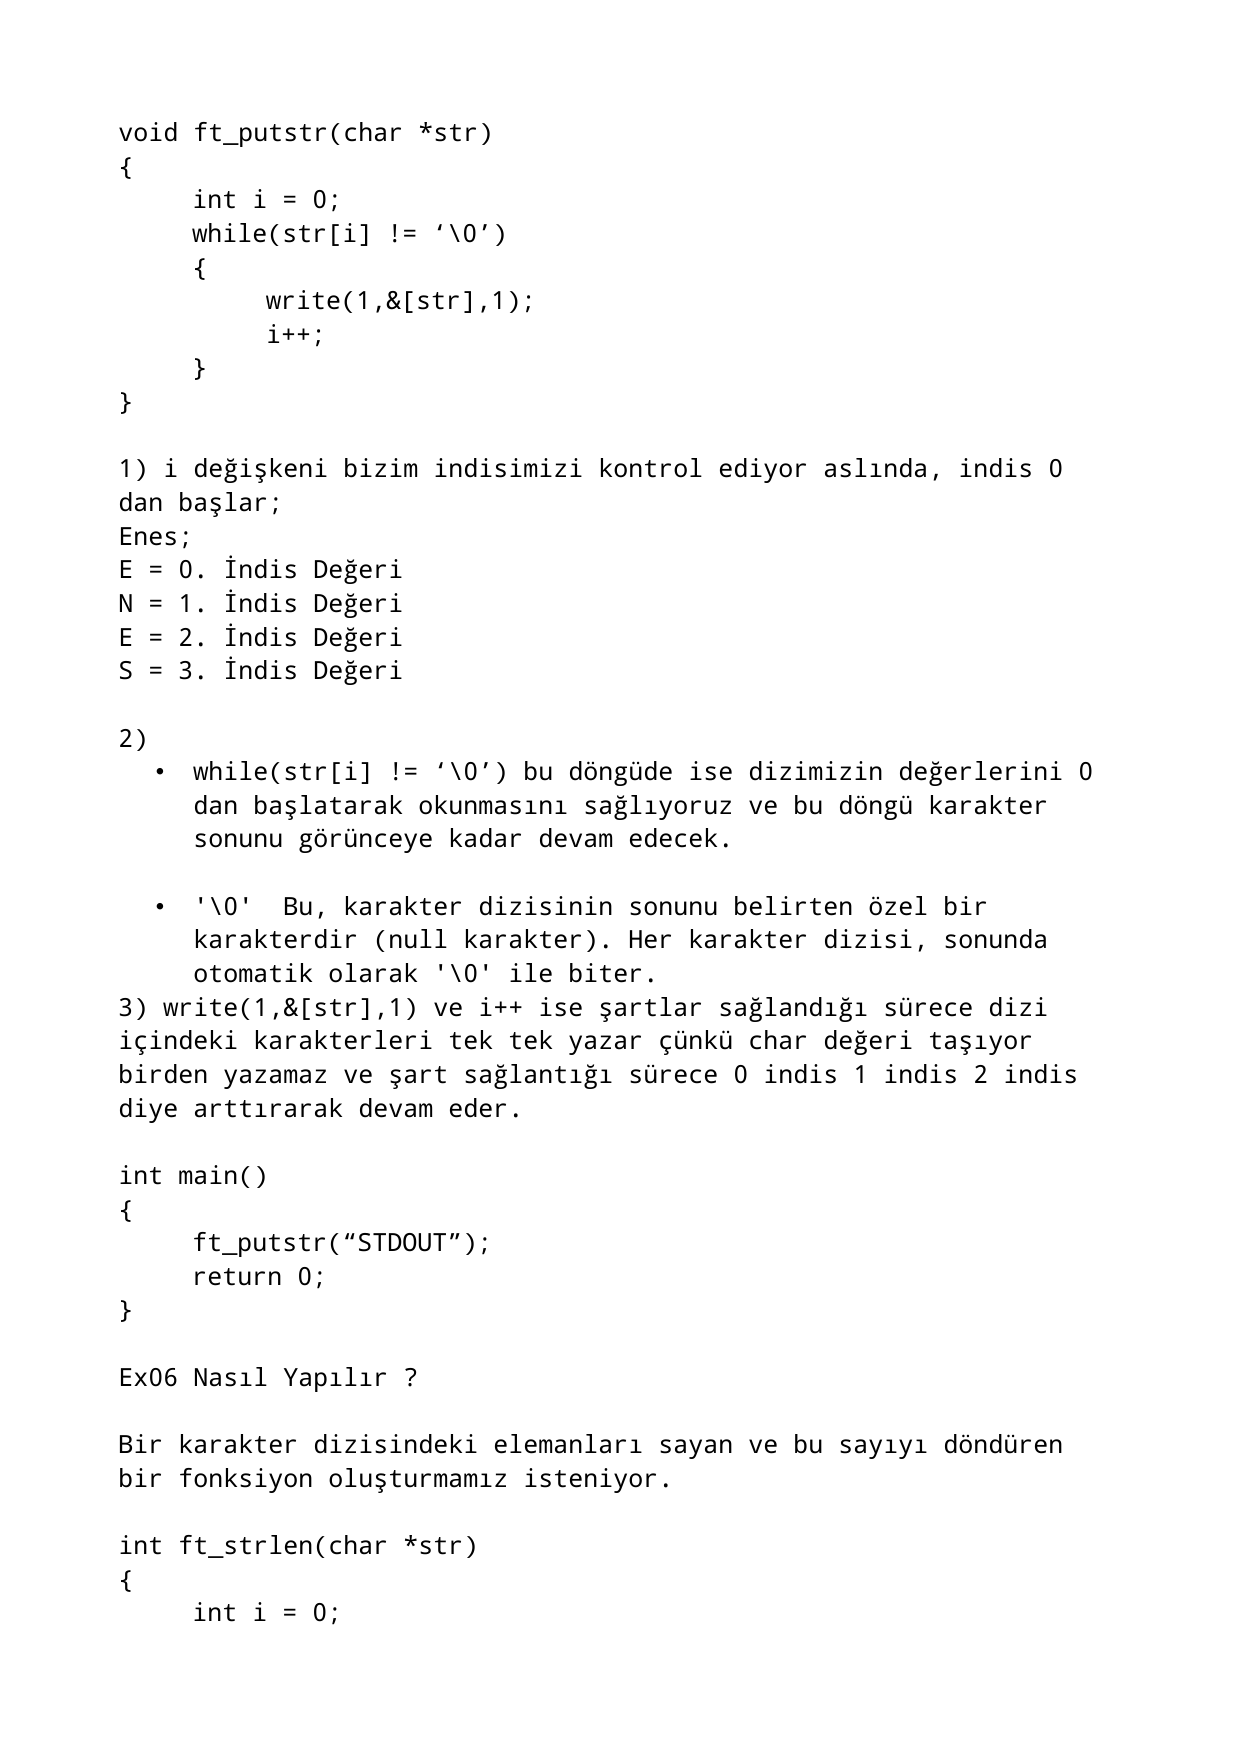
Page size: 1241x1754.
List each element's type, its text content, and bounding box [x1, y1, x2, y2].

list '\0' Bu, karakter dizisinin sonunu belirten özel bir karakterdir (null karakter). Her karakter dizisi, sonunda otomatik olarak '\0' ile biter. [156, 892, 1122, 988]
text } [118, 387, 1122, 417]
text i++; [118, 320, 1122, 349]
text int main() [118, 1161, 1122, 1190]
text N = 1. İndis Değeri [118, 589, 1122, 618]
text 2) [118, 724, 1122, 753]
text void ft_putstr(char *str) [118, 118, 1122, 147]
text int i = 0; [118, 1598, 1122, 1628]
text } [118, 354, 1122, 383]
text { [118, 1195, 1122, 1224]
text { [118, 253, 1122, 282]
text E = 2. İndis Değeri [118, 623, 1122, 652]
text write(1,&[str],1); [118, 286, 1122, 316]
text Bir karakter dizisindeki elemanları sayan ve bu sayıyı döndüren bir fonksiyon oluşturmamız isteniyor. [118, 1430, 1122, 1493]
text { [118, 1565, 1122, 1594]
text Enes; [118, 522, 1122, 551]
text while(str[i] != ‘\0’) [118, 219, 1122, 248]
text int ft_strlen(char *str) [118, 1531, 1122, 1561]
list while(str[i] != ‘\0’) bu döngüde ise dizimizin değerlerini 0 dan başlatarak okunmasını sağlıyoruz ve bu döngü karakter sonunu görünceye kadar devam edecek. [156, 757, 1122, 854]
text 1) i değişkeni bizim indisimizi kontrol ediyor aslında, indis 0 dan başlar; [118, 454, 1122, 517]
text Ex06 Nasıl Yapılır ? [118, 1363, 1122, 1392]
text E = 0. İndis Değeri [118, 556, 1122, 585]
text } [118, 1296, 1122, 1325]
text ft_putstr(“STDOUT”); [118, 1228, 1122, 1258]
text 3) write(1,&[str],1) ve i++ ise şartlar sağlandığı sürece dizi içindeki karakterleri tek tek yazar çünkü char değeri taşıyor birden yazamaz ve şart sağlantığı sürece 0 indis 1 indis 2 indis diye arttırarak devam eder. [118, 993, 1122, 1123]
text { [118, 152, 1122, 181]
text int i = 0; [118, 185, 1122, 215]
text S = 3. İndis Değeri [118, 656, 1122, 686]
text return 0; [118, 1262, 1122, 1291]
